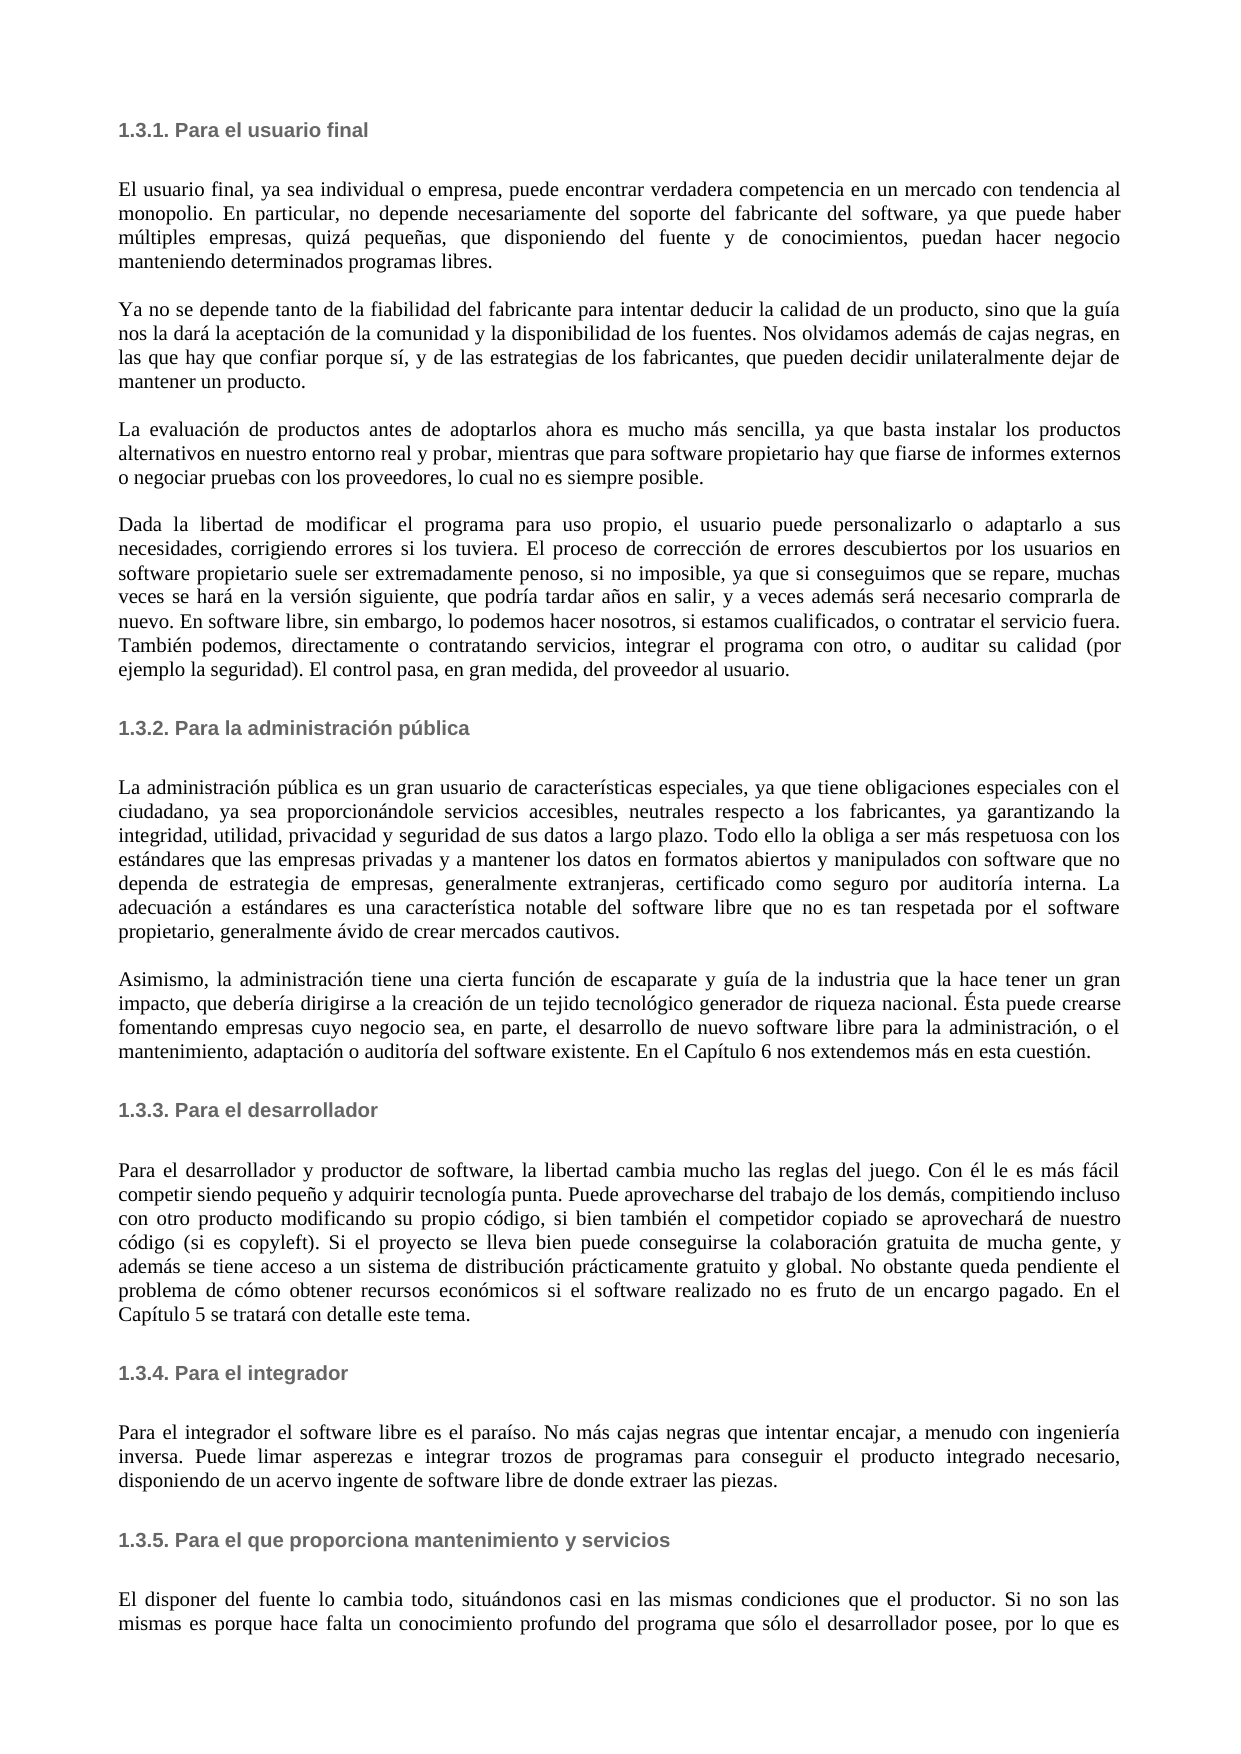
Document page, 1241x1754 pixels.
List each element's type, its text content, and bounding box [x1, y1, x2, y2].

subtitle 1.3.5. Para el que proporciona mantenimiento y servicios [118, 1528, 1122, 1551]
text La evaluación de productos antes de adoptarlos ahora es mucho más sencilla, ya que basta instalar los productos alternativos en nuestro entorno real y probar, mientras que para software propietario hay que fiarse de informes externos o negociar pruebas con los proveedores, lo cual no es siempre posible. [118, 417, 1122, 489]
text La administración pública es un gran usuario de características especiales, ya que tiene obligaciones especiales con el ciudadano, ya sea proporcionándole servicios accesibles, neutrales respecto a los fabricantes, ya garantizando la integridad, utilidad, privacidad y seguridad de sus datos a largo plazo. Todo ello la obliga a ser más respetuosa con los estándares que las empresas privadas y a mantener los datos en formatos abiertos y manipulados con software que no dependa de estrategia de empresas, generalmente extranjeras, certificado como seguro por auditoría interna. La adecuación a estándares es una característica notable del software libre que no es tan respetada por el software propietario, generalmente ávido de crear mercados cautivos. [118, 775, 1122, 943]
text El disponer del fuente lo cambia todo, situándonos casi en las mismas condiciones que el productor. Si no son las mismas es porque hace falta un conocimiento profundo del programa que sólo el desarrollador posee, por lo que es [118, 1587, 1122, 1635]
subtitle 1.3.4. Para el integrador [118, 1361, 1122, 1385]
text Para el integrador el software libre es el paraíso. No más cajas negras que intentar encajar, a menudo con ingeniería inversa. Puede limar asperezas e integrar trozos de programas para conseguir el producto integrado necesario, disponiendo de un acervo ingente de software libre de donde extraer las piezas. [118, 1420, 1122, 1492]
subtitle 1.3.3. Para el desarrollador [118, 1099, 1122, 1122]
text Asimismo, la administración tiene una cierta función de escaparate y guía de la industria que la hace tener un gran impacto, que debería dirigirse a la creación de un tejido tecnológico generador de riqueza nacional. Ésta puede crearse fomentando empresas cuyo negocio sea, en parte, el desarrollo de nuevo software libre para la administración, o el mantenimiento, adaptación o auditoría del software existente. En el Capítulo 6 nos extendemos más en esta cuestión. [118, 967, 1122, 1063]
text El usuario final, ya sea individual o empresa, puede encontrar verdadera competencia en un mercado con tendencia al monopolio. En particular, no depende necesariamente del soporte del fabricante del software, ya que puede haber múltiples empresas, quizá pequeñas, que disponiendo del fuente y de conocimientos, puedan hacer negocio manteniendo determinados programas libres. [118, 177, 1122, 273]
text Dada la libertad de modificar el programa para uso propio, el usuario puede personalizarlo o adaptarlo a sus necesidades, corrigiendo errores si los tuviera. El proceso de corrección de errores descubiertos por los usuarios en software propietario suele ser extremadamente penoso, si no imposible, ya que si conseguimos que se repare, muchas veces se hará en la versión siguiente, que podría tardar años en salir, y a veces además será necesario comprarla de nuevo. En software libre, sin embargo, lo podemos hacer nosotros, si estamos cualificados, o contratar el servicio fuera. También podemos, directamente o contratando servicios, integrar el programa con otro, o auditar su calidad (por ejemplo la seguridad). El control pasa, en gran medida, del proveedor al usuario. [118, 512, 1122, 681]
subtitle 1.3.1. Para el usuario final [118, 118, 1122, 142]
text Para el desarrollador y productor de software, la libertad cambia mucho las reglas del juego. Con él le es más fácil competir siendo pequeño y adquirir tecnología punta. Puede aprovecharse del trabajo de los demás, compitiendo incluso con otro producto modificando su propio código, si bien también el competidor copiado se aprovechará de nuestro código (si es copyleft). Si el proyecto se lleva bien puede conseguirse la colaboración gratuita de mucha gente, y además se tiene acceso a un sistema de distribución prácticamente gratuito y global. No obstante queda pendiente el problema de cómo obtener recursos económicos si el software realizado no es fruto de un encargo pagado. En el Capítulo 5 se tratará con detalle este tema. [118, 1157, 1122, 1326]
text Ya no se depende tanto de la fiabilidad del fabricante para intentar deducir la calidad de un producto, sino que la guía nos la dará la aceptación de la comunidad y la disponibilidad de los fuentes. Nos olvidamos además de cajas negras, en las que hay que confiar porque sí, y de las estrategias de los fabricantes, que pueden decidir unilateralmente dejar de mantener un producto. [118, 297, 1122, 393]
subtitle 1.3.2. Para la administración pública [118, 716, 1122, 739]
